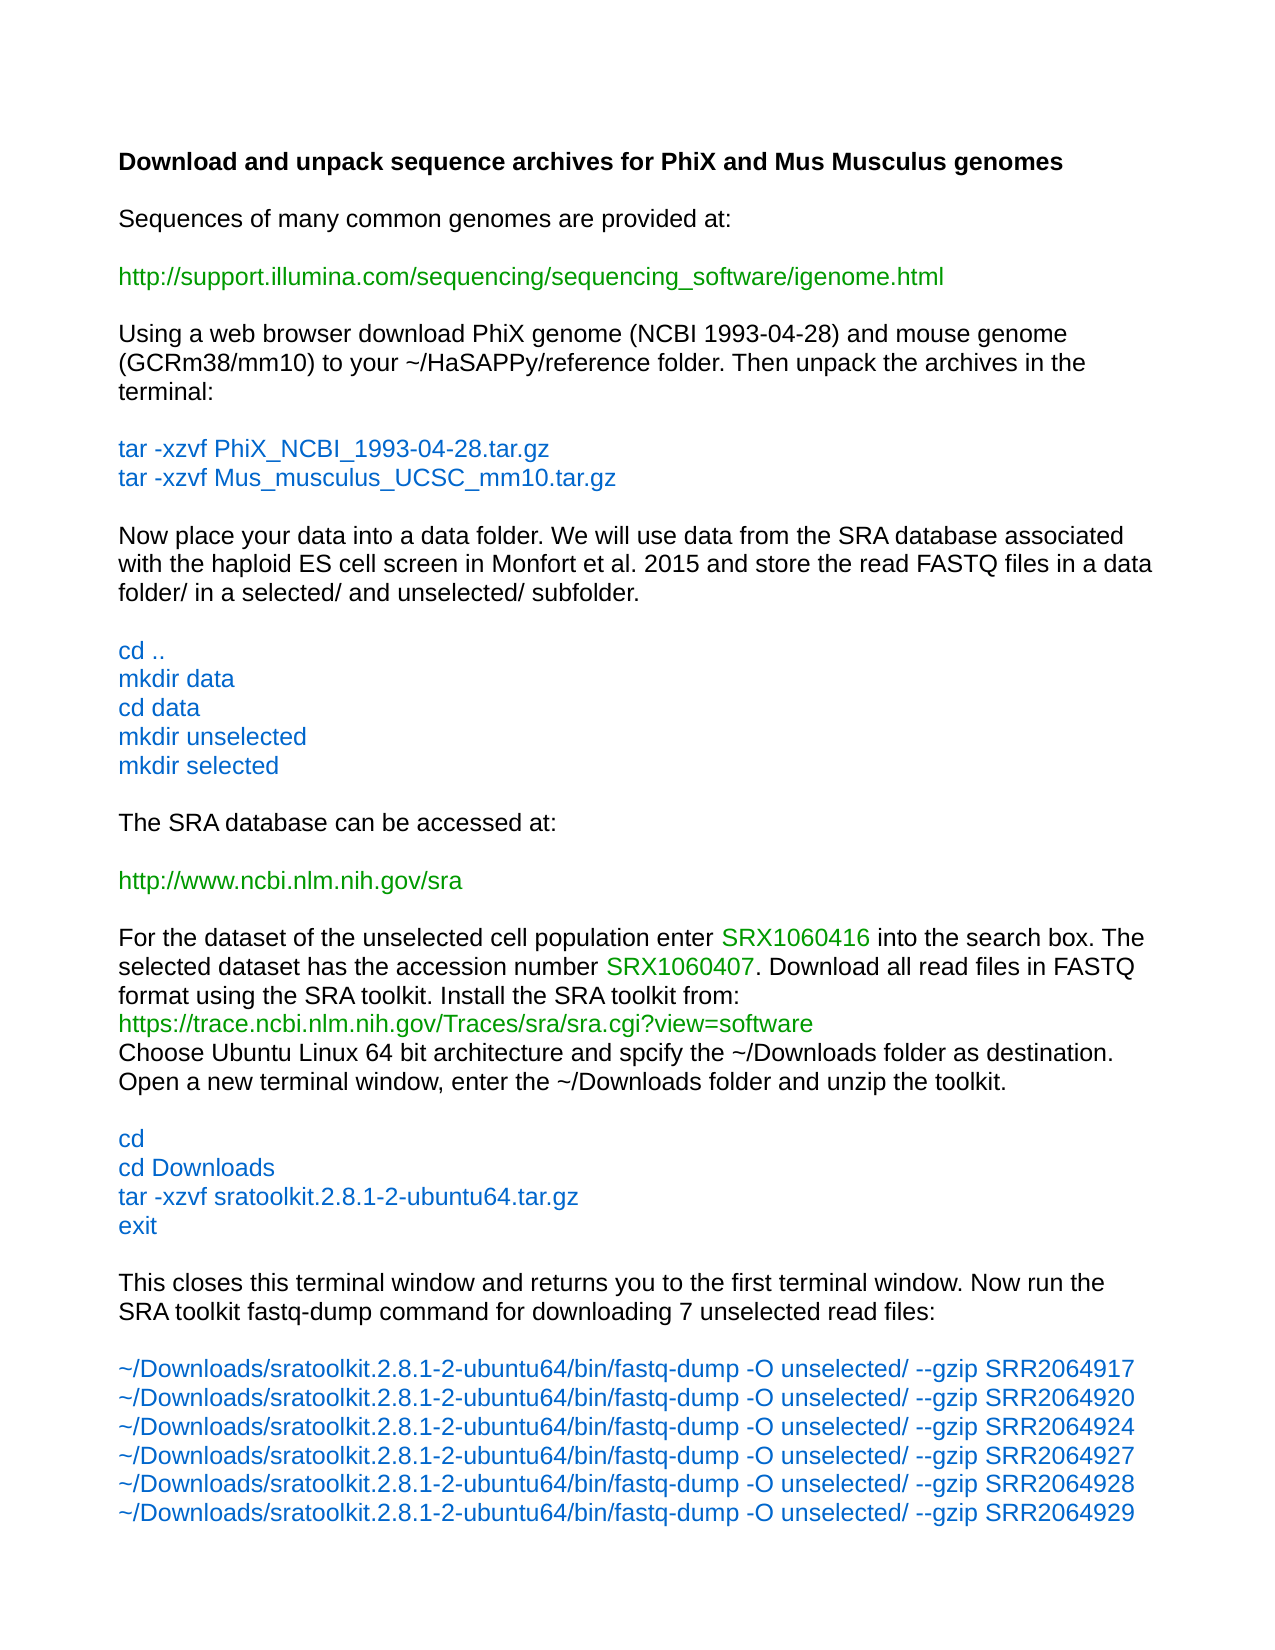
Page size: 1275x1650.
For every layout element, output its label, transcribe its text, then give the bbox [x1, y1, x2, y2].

text tar -xzvf PhiX_NCBI_1993-04-28.tar.gz [118, 434, 1157, 463]
text cd [118, 1124, 1157, 1153]
text Now place your data into a data folder. We will use data from the SRA database associated with the haploid ES cell screen in Monfort et al. 2015 and store the read FASTQ files in a data folder/ in a selected/ and unselected/ subfolder. [118, 521, 1157, 607]
text http://support.illumina.com/sequencing/sequencing_software/igenome.html [118, 262, 1157, 291]
text ~/Downloads/sratoolkit.2.8.1-2-ubuntu64/bin/fastq-dump -O unselected/ --gzip SRR2064928 [118, 1469, 1157, 1498]
text ~/Downloads/sratoolkit.2.8.1-2-ubuntu64/bin/fastq-dump -O unselected/ --gzip SRR2064917 [118, 1354, 1157, 1383]
text cd .. [118, 636, 1157, 664]
text Choose Ubuntu Linux 64 bit architecture and spcify the ~/Downloads folder as destination. Open a new terminal window, enter the ~/Downloads folder and unzip the toolkit. [118, 1038, 1157, 1096]
text ~/Downloads/sratoolkit.2.8.1-2-ubuntu64/bin/fastq-dump -O unselected/ --gzip SRR2064927 [118, 1441, 1157, 1469]
text Using a web browser download PhiX genome (NCBI 1993-04-28) and mouse genome (GCRm38/mm10) to your ~/HaSAPPy/reference folder. Then unpack the archives in the terminal: [118, 319, 1157, 406]
text cd data [118, 693, 1157, 722]
text exit [118, 1211, 1157, 1239]
text Sequences of many common genomes are provided at: [118, 204, 1157, 233]
text ~/Downloads/sratoolkit.2.8.1-2-ubuntu64/bin/fastq-dump -O unselected/ --gzip SRR2064924 [118, 1412, 1157, 1441]
text ~/Downloads/sratoolkit.2.8.1-2-ubuntu64/bin/fastq-dump -O unselected/ --gzip SRR2064920 [118, 1383, 1157, 1412]
text cd Downloads [118, 1153, 1157, 1182]
text mkdir data [118, 664, 1157, 693]
text tar -xzvf sratoolkit.2.8.1-2-ubuntu64.tar.gz [118, 1182, 1157, 1211]
text http://www.ncbi.nlm.nih.gov/sra [118, 866, 1157, 894]
text This closes this terminal window and returns you to the first terminal window. Now run the SRA toolkit fastq-dump command for downloading 7 unselected read files: [118, 1268, 1157, 1326]
text mkdir selected [118, 751, 1157, 779]
text mkdir unselected [118, 722, 1157, 751]
text ~/Downloads/sratoolkit.2.8.1-2-ubuntu64/bin/fastq-dump -O unselected/ --gzip SRR2064929 [118, 1498, 1157, 1527]
text For the dataset of the unselected cell population enter SRX1060416 into the search box. The selected dataset has the accession number SRX1060407. Download all read files in FASTQ format using the SRA toolkit. Install the SRA toolkit from: https://trace.ncbi.nlm.nih.gov/Traces/sra/sra.cgi?view=software [118, 923, 1157, 1038]
text Download and unpack sequence archives for PhiX and Mus Musculus genomes [118, 147, 1157, 176]
text The SRA database can be accessed at: [118, 808, 1157, 837]
text tar -xzvf Mus_musculus_UCSC_mm10.tar.gz [118, 463, 1157, 492]
